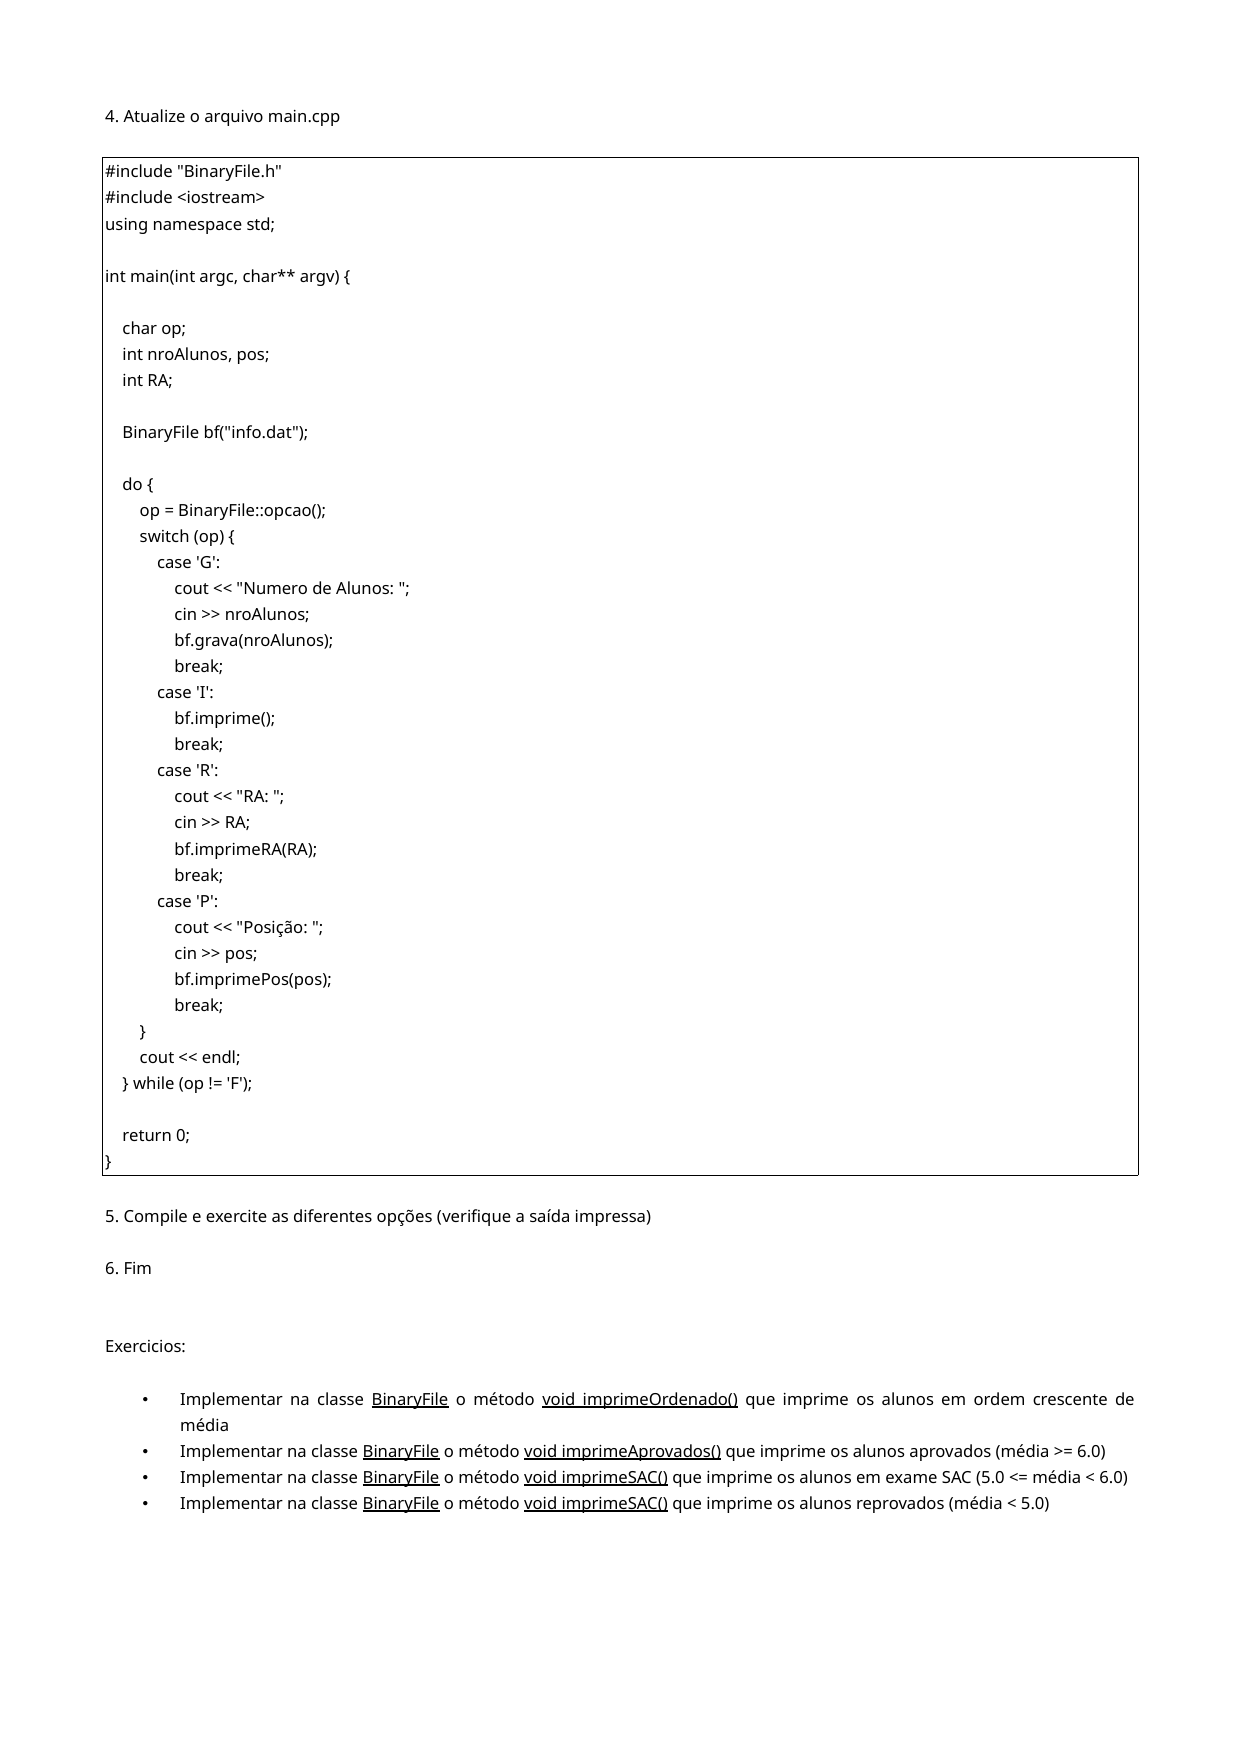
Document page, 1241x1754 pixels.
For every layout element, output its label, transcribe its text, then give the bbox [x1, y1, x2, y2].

text bf.imprime(); [103, 704, 1138, 730]
text do { [103, 469, 1138, 495]
text cin >> nroAlunos; [103, 600, 1138, 626]
text break; [103, 990, 1138, 1016]
text cout << endl; [103, 1042, 1138, 1068]
text bf.grava(nroAlunos); [103, 626, 1138, 652]
text int nroAlunos, pos; [103, 339, 1138, 365]
text cout << "Posição: "; [103, 912, 1138, 938]
list Implementar na classe BinaryFile o método void imprimeAprovados() que imprime os alunos aprovados (média >= 6.0) [142, 1439, 1135, 1462]
text cin >> RA; [103, 808, 1138, 834]
text return 0; [103, 1121, 1138, 1146]
text cin >> pos; [103, 938, 1138, 964]
text #include <iostream> [103, 183, 1138, 209]
text case 'P': [103, 886, 1138, 912]
text char op; [103, 313, 1138, 339]
text } [103, 1016, 1138, 1042]
text using namespace std; [103, 209, 1138, 235]
text cout << "RA: "; [103, 782, 1138, 808]
text 6. Fim [105, 1257, 1135, 1279]
text int RA; [103, 365, 1138, 391]
text bf.imprimeRA(RA); [103, 834, 1138, 860]
text op = BinaryFile::opcao(); [103, 496, 1138, 521]
text cout << "Numero de Alunos: "; [103, 574, 1138, 599]
text break; [103, 652, 1138, 678]
text 4. Atualize o arquivo main.cpp [105, 105, 1135, 128]
list Implementar na classe BinaryFile o método void imprimeSAC() que imprime os alunos reprovados (média < 5.0) [142, 1491, 1135, 1514]
text 5. Compile e exercite as diferentes opções (verifique a saída impressa) [105, 1205, 1135, 1227]
text case 'G': [103, 548, 1138, 573]
text break; [103, 730, 1138, 756]
list Implementar na classe BinaryFile o método void imprimeOrdenado() que imprime os alunos em ordem crescente de média [142, 1387, 1135, 1436]
text } [103, 1147, 1138, 1175]
text BinaryFile bf("info.dat"); [103, 417, 1138, 443]
text bf.imprimePos(pos); [103, 964, 1138, 990]
text #include "BinaryFile.h" [103, 158, 1138, 183]
text switch (op) { [103, 522, 1138, 547]
text break; [103, 860, 1138, 886]
text } while (op != 'F'); [103, 1068, 1138, 1094]
text case 'I': [103, 678, 1138, 704]
text Exercicios: [105, 1335, 1135, 1358]
list Implementar na classe BinaryFile o método void imprimeSAC() que imprime os alunos em exame SAC (5.0 <= média < 6.0) [142, 1465, 1135, 1488]
text int main(int argc, char** argv) { [103, 261, 1138, 287]
text case 'R': [103, 756, 1138, 782]
